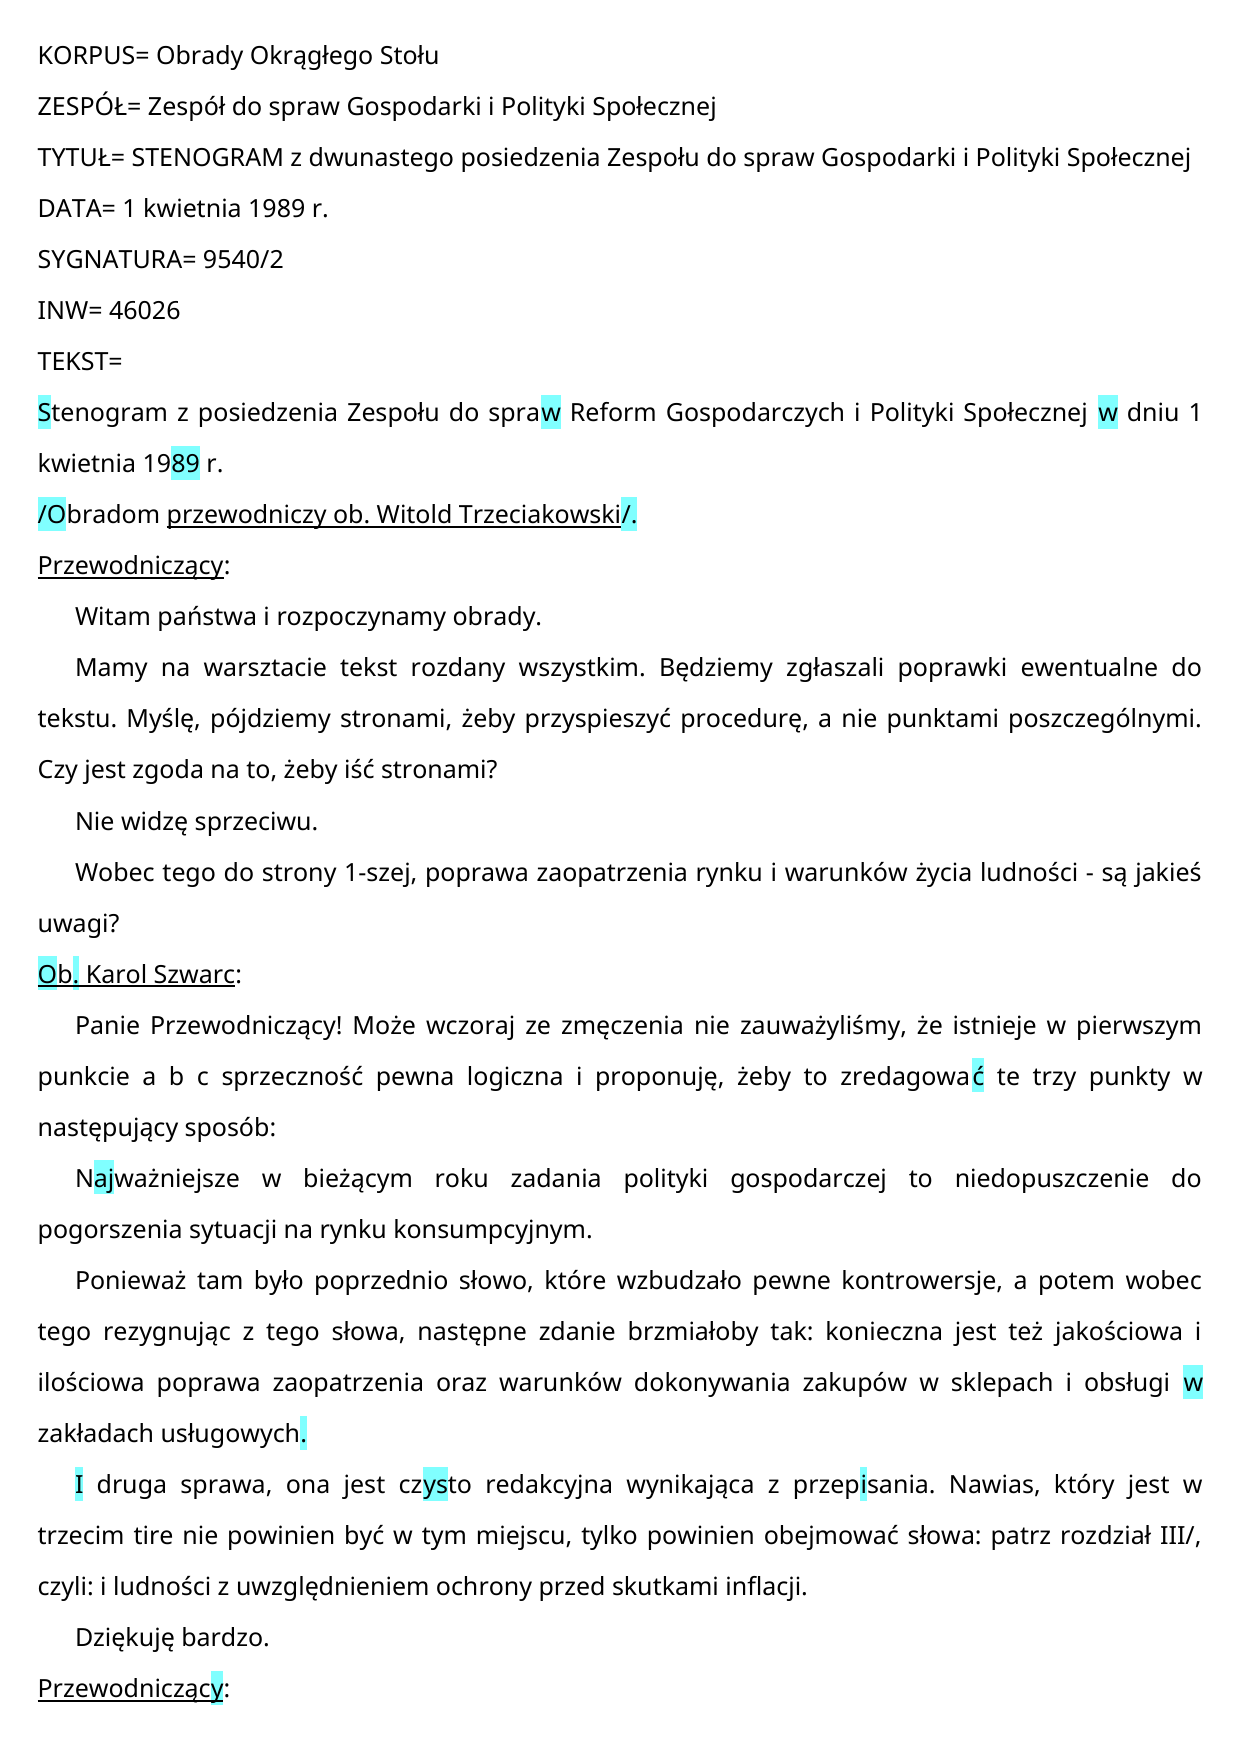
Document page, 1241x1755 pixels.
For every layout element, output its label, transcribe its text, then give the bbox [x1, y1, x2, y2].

text Dziękuję bardzo. [37, 1620, 1203, 1654]
text INW= 46026 [37, 293, 1203, 327]
text Najważniejsze w bieżącym roku zadania polityki gospodarczej to niedopuszczenie do pogorszenia sytuacji na rynku konsumpcyjnym. [37, 1160, 1203, 1246]
text Przewodniczący: [37, 1671, 1203, 1705]
text Przewodniczący: [37, 548, 1203, 582]
text Ob. Karol Szwarc: [37, 956, 1203, 990]
text Stenogram z posiedzenia Zespołu do spraw Reform Gospodarczych i Polityki Społecznej w dniu 1 kwietnia 1989 r. [37, 395, 1203, 480]
text Panie Przewodniczący! Może wczoraj ze zmęczenia nie zauważyliśmy, że istnieje w pierwszym punkcie a b c sprzeczność pewna logiczna i proponuję, żeby to zredagować te trzy punkty w następujący sposób: [37, 1007, 1203, 1143]
text Nie widzę sprzeciwu. [37, 803, 1203, 837]
text I druga sprawa, ona jest czysto redakcyjna wynikająca z przepisania. Nawias, który jest w trzecim tire nie powinien być w tym miejscu, tylko powinien obejmować słowa: patrz rozdział III/, czyli: i ludności z uwzględnieniem ochrony przed skutkami inflacji. [37, 1467, 1203, 1603]
text Mamy na warsztacie tekst rozdany wszystkim. Będziemy zgłaszali poprawki ewentualne do tekstu. Myślę, pójdziemy stronami, żeby przyspieszyć procedurę, a nie punktami poszczególnymi. Czy jest zgoda na to, żeby iść stronami? [37, 650, 1203, 786]
text Wobec tego do strony 1-szej, poprawa zaopatrzenia rynku i warunków życia ludności - są jakieś uwagi? [37, 854, 1203, 939]
text Ponieważ tam było poprzednio słowo, które wzbudzało pewne kontrowersje, a potem wobec tego rezygnując z tego słowa, następne zdanie brzmiałoby tak: konieczna jest też jakościowa i ilościowa poprawa zaopatrzenia oraz warunków dokonywania zakupów w sklepach i obsługi w zakładach usługowych. [37, 1262, 1203, 1450]
text ZESPÓŁ= Zespół do spraw Gospodarki i Polityki Społecznej [37, 88, 1203, 123]
text SYGNATURA= 9540/2 [37, 242, 1203, 276]
text TEKST= [37, 344, 1203, 378]
text Witam państwa i rozpoczynamy obrady. [37, 599, 1203, 633]
text /Obradom przewodniczy ob. Witold Trzeciakowski/. [37, 497, 1203, 531]
text TYTUŁ= STENOGRAM z dwunastego posiedzenia Zespołu do spraw Gospodarki i Polityki Społecznej [37, 139, 1203, 174]
text KORPUS= Obrady Okrągłego Stołu [37, 37, 1203, 72]
text DATA= 1 kwietnia 1989 r. [37, 191, 1203, 225]
